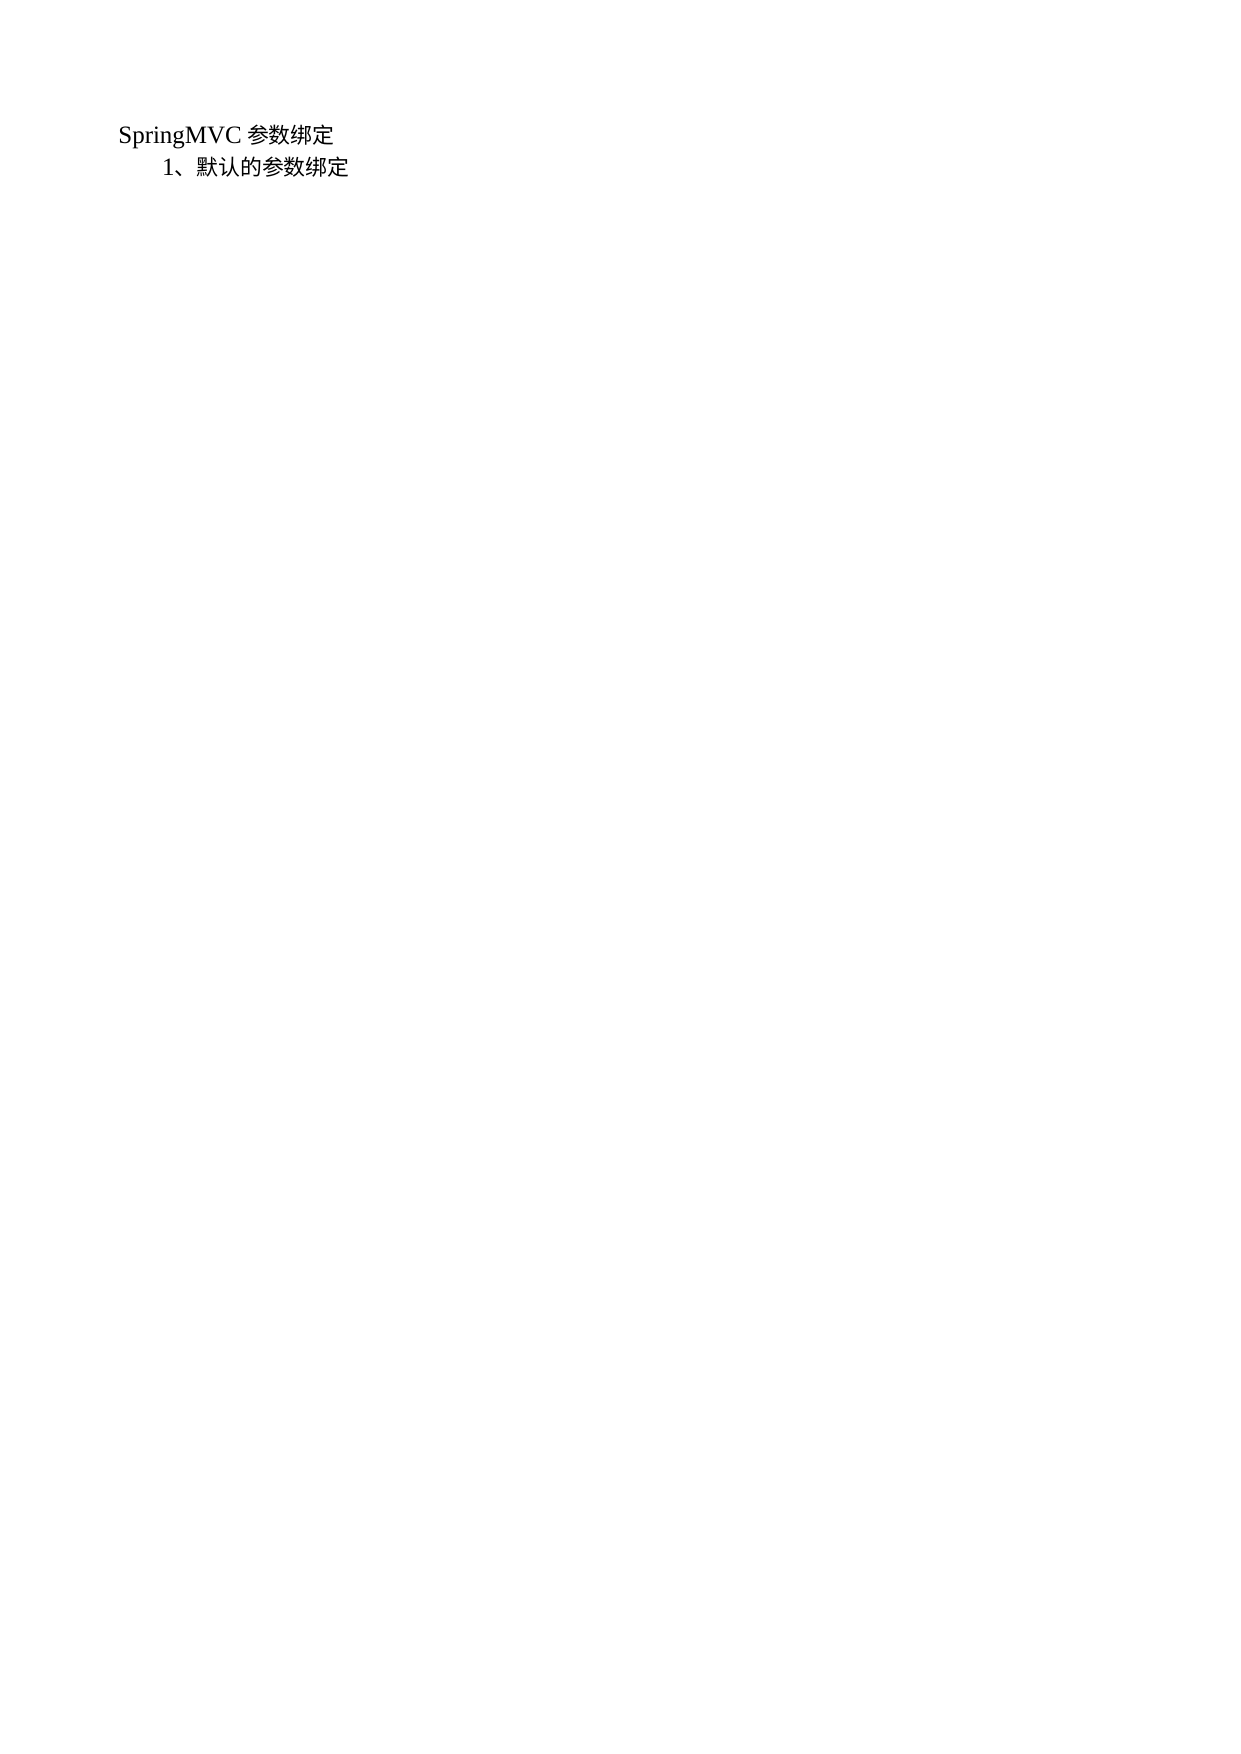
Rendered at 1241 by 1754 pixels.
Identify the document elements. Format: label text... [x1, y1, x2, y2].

text 1、默认的参数绑定 [118, 150, 1122, 181]
text SpringMVC参数绑定 [118, 118, 1122, 150]
